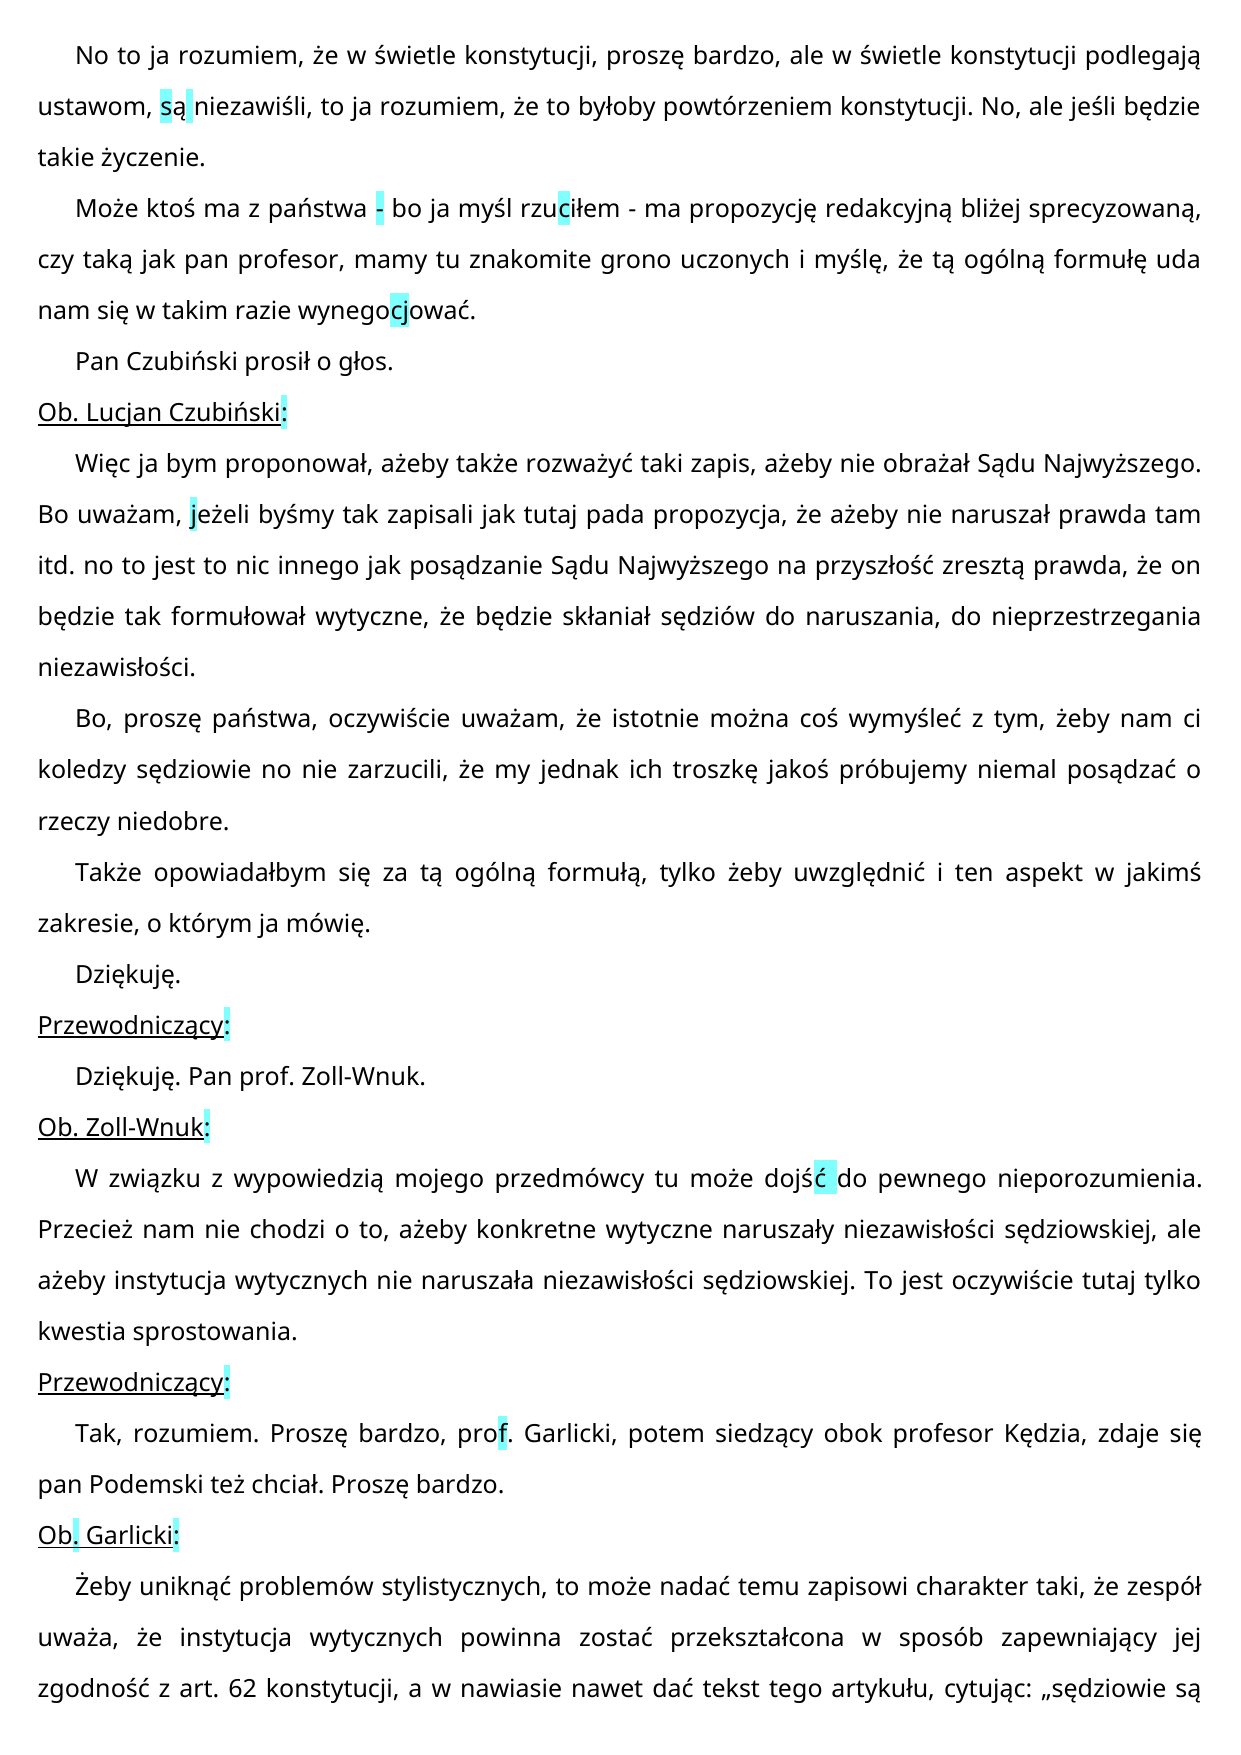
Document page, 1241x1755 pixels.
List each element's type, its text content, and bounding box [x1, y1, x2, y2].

text Dziękuję. Pan prof. Zoll-Wnuk. [37, 1058, 1203, 1092]
text W związku z wypowiedzią mojego przedmówcy tu może dojść do pewnego nieporozumienia. Przecież nam nie chodzi o to, ażeby konkretne wytyczne naruszały niezawisłości sędziowskiej, ale ażeby instytucja wytycznych nie naruszała niezawisłości sędziowskiej. To jest oczywiście tutaj tylko kwestia sprostowania. [37, 1160, 1203, 1348]
text Tak, rozumiem. Proszę bardzo, prof. Garlicki, potem siedzący obok profesor Kędzia, zdaje się pan Podemski też chciał. Proszę bardzo. [37, 1416, 1203, 1501]
text Ob. Garlicki: [37, 1518, 1203, 1552]
text Dziękuję. [37, 956, 1203, 990]
text Przewodniczący: [37, 1364, 1203, 1399]
text Może ktoś ma z państwa - bo ja myśl rzuciłem - ma propozycję redakcyjną bliżej sprecyzowaną, czy taką jak pan profesor, mamy tu znakomite grono uczonych i myślę, że tą ogólną formułę uda nam się w takim razie wynegocjować. [37, 191, 1203, 327]
text Pan Czubiński prosił o głos. [37, 344, 1203, 378]
text Bo, proszę państwa, oczywiście uważam, że istotnie można coś wymyśleć z tym, żeby nam ci koledzy sędziowie no nie zarzucili, że my jednak ich troszkę jakoś próbujemy niemal posądzać o rzeczy niedobre. [37, 701, 1203, 837]
text Ob. Zoll-Wnuk: [37, 1109, 1203, 1143]
text Także opowiadałbym się za tą ogólną formułą, tylko żeby uwzględnić i ten aspekt w jakimś zakresie, o którym ja mówię. [37, 854, 1203, 939]
text No to ja rozumiem, że w świetle konstytucji, proszę bardzo, ale w świetle konstytucji podlegają ustawom, są niezawiśli, to ja rozumiem, że to byłoby powtórzeniem konstytucji. No, ale jeśli będzie takie życzenie. [37, 37, 1203, 174]
text Przewodniczący: [37, 1007, 1203, 1041]
text Więc ja bym proponował, ażeby także rozważyć taki zapis, ażeby nie obrażał Sądu Najwyższego. Bo uważam, jeżeli byśmy tak zapisali jak tutaj pada propozycja, że ażeby nie naruszał prawda tam itd. no to jest to nic innego jak posądzanie Sądu Najwyższego na przyszłość zresztą prawda, że on będzie tak formułował wytyczne, że będzie skłaniał sędziów do naruszania, do nieprzestrzegania niezawisłości. [37, 446, 1203, 684]
text Ob. Lucjan Czubiński: [37, 395, 1203, 429]
text Żeby uniknąć problemów stylistycznych, to może nadać temu zapisowi charakter taki, że zespół uważa, że instytucja wytycznych powinna zostać przekształcona w sposób zapewniający jej zgodność z art. 62 konstytucji, a w nawiasie nawet dać tekst tego artykułu, cytując: „sędziowie są [37, 1569, 1203, 1705]
